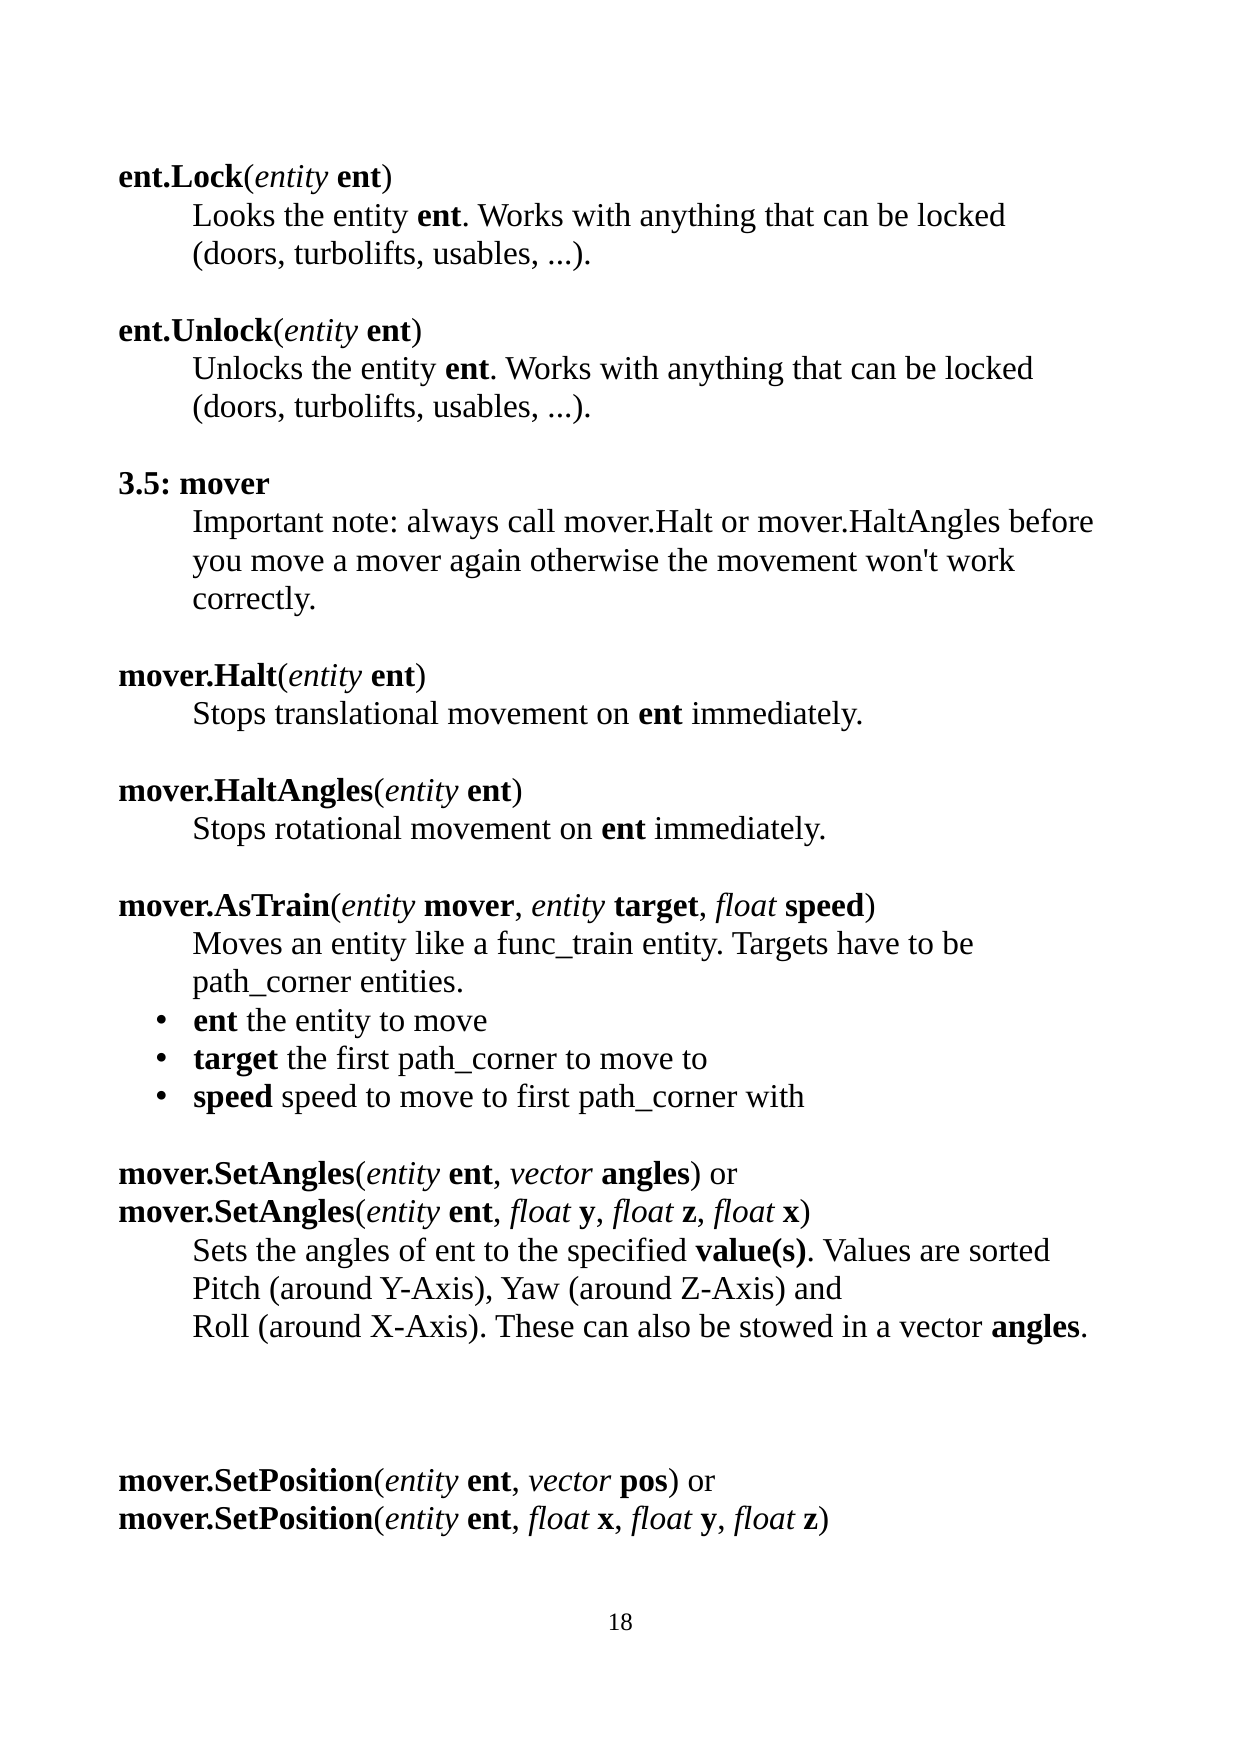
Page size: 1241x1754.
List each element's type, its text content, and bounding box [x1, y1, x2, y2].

text mover.HaltAngles(entity ent) [118, 770, 1122, 808]
text Sets the angles of ent to the specified value(s). Values are sorted Pitch (around Y-Axis), Yaw (around Z-Axis) and [118, 1230, 1122, 1306]
text Stops rotational movement on ent immediately. [118, 808, 1122, 846]
text Important note: always call mover.Halt or mover.HaltAngles before you move a mover again otherwise the movement won't work correctly. [118, 501, 1122, 616]
list target the first path_corner to move to [156, 1038, 1122, 1076]
text mover.SetPosition(entity ent, float x, float y, float z) [118, 1498, 1122, 1536]
text Looks the entity ent. Works with anything that can be locked [118, 195, 1122, 233]
list ent the entity to move [156, 1000, 1122, 1038]
text (doors, turbolifts, usables, ...). [118, 233, 1122, 271]
text mover.AsTrain(entity mover, entity target, float speed) [118, 885, 1122, 923]
text Stops translational movement on ent immediately. [118, 693, 1122, 731]
text Roll (around X-Axis). These can also be stowed in a vector angles. [118, 1306, 1122, 1345]
text mover.SetPosition(entity ent, vector pos) or [118, 1460, 1122, 1498]
text mover.SetAngles(entity ent, vector angles) or [118, 1153, 1122, 1191]
text ent.Lock(entity ent) [118, 156, 1122, 195]
text Moves an entity like a func_train entity. Targets have to be path_corner entities. [118, 923, 1122, 1000]
text mover.Halt(entity ent) [118, 655, 1122, 693]
text Unlocks the entity ent. Works with anything that can be locked (doors, turbolifts, usables, ...). [118, 348, 1122, 425]
text 3.5: mover [118, 463, 1122, 501]
list speed speed to move to first path_corner with [156, 1076, 1122, 1115]
text ent.Unlock(entity ent) [118, 310, 1122, 348]
text mover.SetAngles(entity ent, float y, float z, float x) [118, 1191, 1122, 1230]
